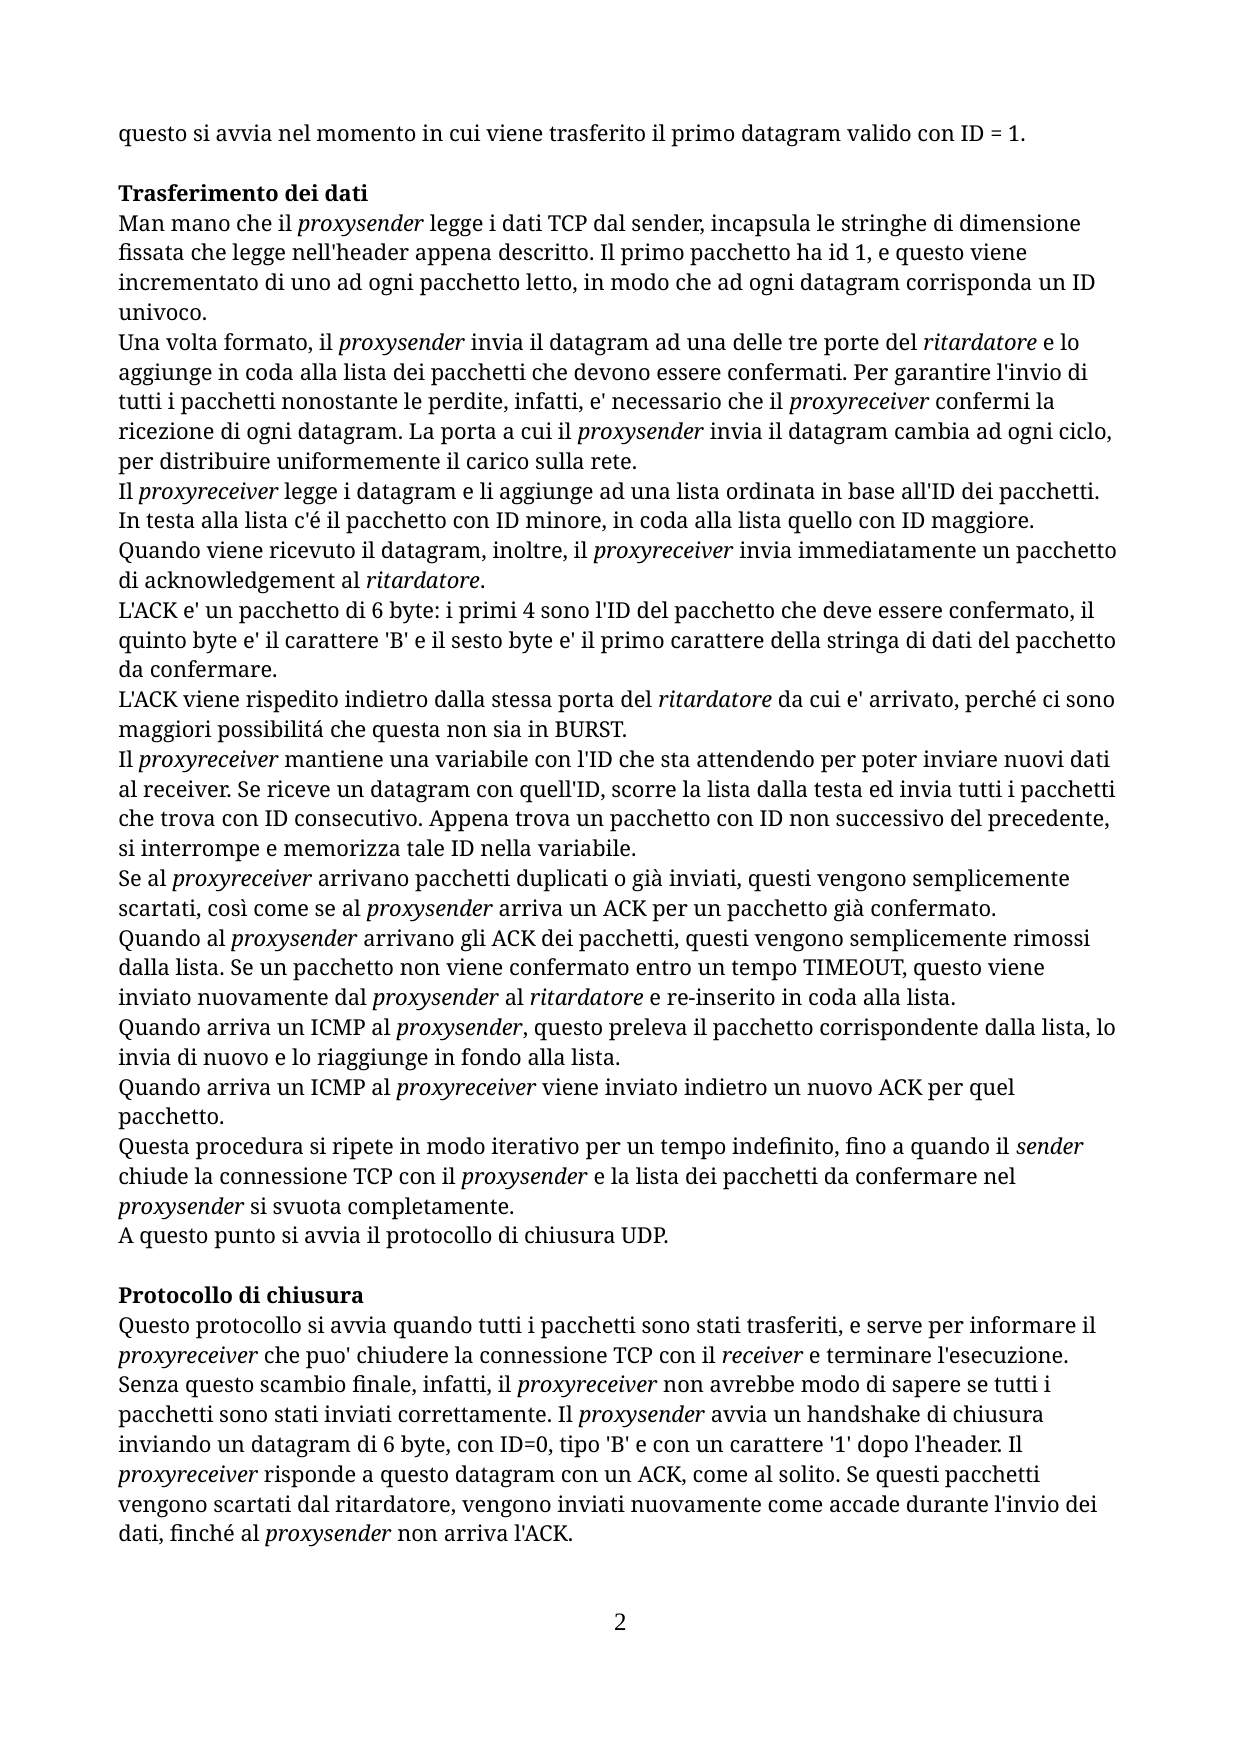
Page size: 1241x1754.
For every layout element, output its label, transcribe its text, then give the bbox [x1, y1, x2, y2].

text Quando arriva un ICMP al proxysender, questo preleva il pacchetto corrispondente dalla lista, lo invia di nuovo e lo riaggiunge in fondo alla lista. [118, 1012, 1122, 1071]
text questo si avvia nel momento in cui viene trasferito il primo datagram valido con ID = 1. [118, 118, 1122, 148]
text Man mano che il proxysender legge i dati TCP dal sender, incapsula le stringhe di dimensione fissata che legge nell'header appena descritto. Il primo pacchetto ha id 1, e questo viene incrementato di uno ad ogni pacchetto letto, in modo che ad ogni datagram corrisponda un ID univoco. [118, 207, 1122, 327]
text Senza questo scambio finale, infatti, il proxyreceiver non avrebbe modo di sapere se tutti i pacchetti sono stati inviati correttamente. Il proxysender avvia un handshake di chiusura inviando un datagram di 6 byte, con ID=0, tipo 'B' e con un carattere '1' dopo l'header. Il proxyreceiver risponde a questo datagram con un ACK, come al solito. Se questi pacchetti vengono scartati dal ritardatore, vengono inviati nuovamente come accade durante l'invio dei dati, finché al proxysender non arriva l'ACK. [118, 1369, 1122, 1548]
text L'ACK viene rispedito indietro dalla stessa porta del ritardatore da cui e' arrivato, perché ci sono maggiori possibilitá che questa non sia in BURST. [118, 684, 1122, 744]
text Quando arriva un ICMP al proxyreceiver viene inviato indietro un nuovo ACK per quel pacchetto. [118, 1071, 1122, 1131]
text Quando al proxysender arrivano gli ACK dei pacchetti, questi vengono semplicemente rimossi dalla lista. Se un pacchetto non viene confermato entro un tempo TIMEOUT, questo viene inviato nuovamente dal proxysender al ritardatore e re-inserito in coda alla lista. [118, 922, 1122, 1012]
text Quando viene ricevuto il datagram, inoltre, il proxyreceiver invia immediatamente un pacchetto di acknowledgement al ritardatore. [118, 535, 1122, 595]
text Se al proxyreceiver arrivano pacchetti duplicati o già inviati, questi vengono semplicemente scartati, così come se al proxysender arriva un ACK per un pacchetto già confermato. [118, 863, 1122, 922]
text L'ACK e' un pacchetto di 6 byte: i primi 4 sono l'ID del pacchetto che deve essere confermato, il quinto byte e' il carattere 'B' e il sesto byte e' il primo carattere della stringa di dati del pacchetto da confermare. [118, 595, 1122, 684]
text Questa procedura si ripete in modo iterativo per un tempo indefinito, fino a quando il sender chiude la connessione TCP con il proxysender e la lista dei pacchetti da confermare nel proxysender si svuota completamente. [118, 1131, 1122, 1220]
text Protocollo di chiusura [118, 1280, 1122, 1310]
text Trasferimento dei dati [118, 178, 1122, 207]
text Il proxyreceiver mantiene una variabile con l'ID che sta attendendo per poter inviare nuovi dati al receiver. Se riceve un datagram con quell'ID, scorre la lista dalla testa ed invia tutti i pacchetti che trova con ID consecutivo. Appena trova un pacchetto con ID non successivo del precedente, si interrompe e memorizza tale ID nella variabile. [118, 744, 1122, 863]
text Il proxyreceiver legge i datagram e li aggiunge ad una lista ordinata in base all'ID dei pacchetti. In testa alla lista c'é il pacchetto con ID minore, in coda alla lista quello con ID maggiore. [118, 476, 1122, 535]
text Una volta formato, il proxysender invia il datagram ad una delle tre porte del ritardatore e lo aggiunge in coda alla lista dei pacchetti che devono essere confermati. Per garantire l'invio di tutti i pacchetti nonostante le perdite, infatti, e' necessario che il proxyreceiver confermi la ricezione di ogni datagram. La porta a cui il proxysender invia il datagram cambia ad ogni ciclo, per distribuire uniformemente il carico sulla rete. [118, 327, 1122, 476]
text A questo punto si avvia il protocollo di chiusura UDP. [118, 1220, 1122, 1250]
text Questo protocollo si avvia quando tutti i pacchetti sono stati trasferiti, e serve per informare il proxyreceiver che puo' chiudere la connessione TCP con il receiver e terminare l'esecuzione. [118, 1310, 1122, 1369]
